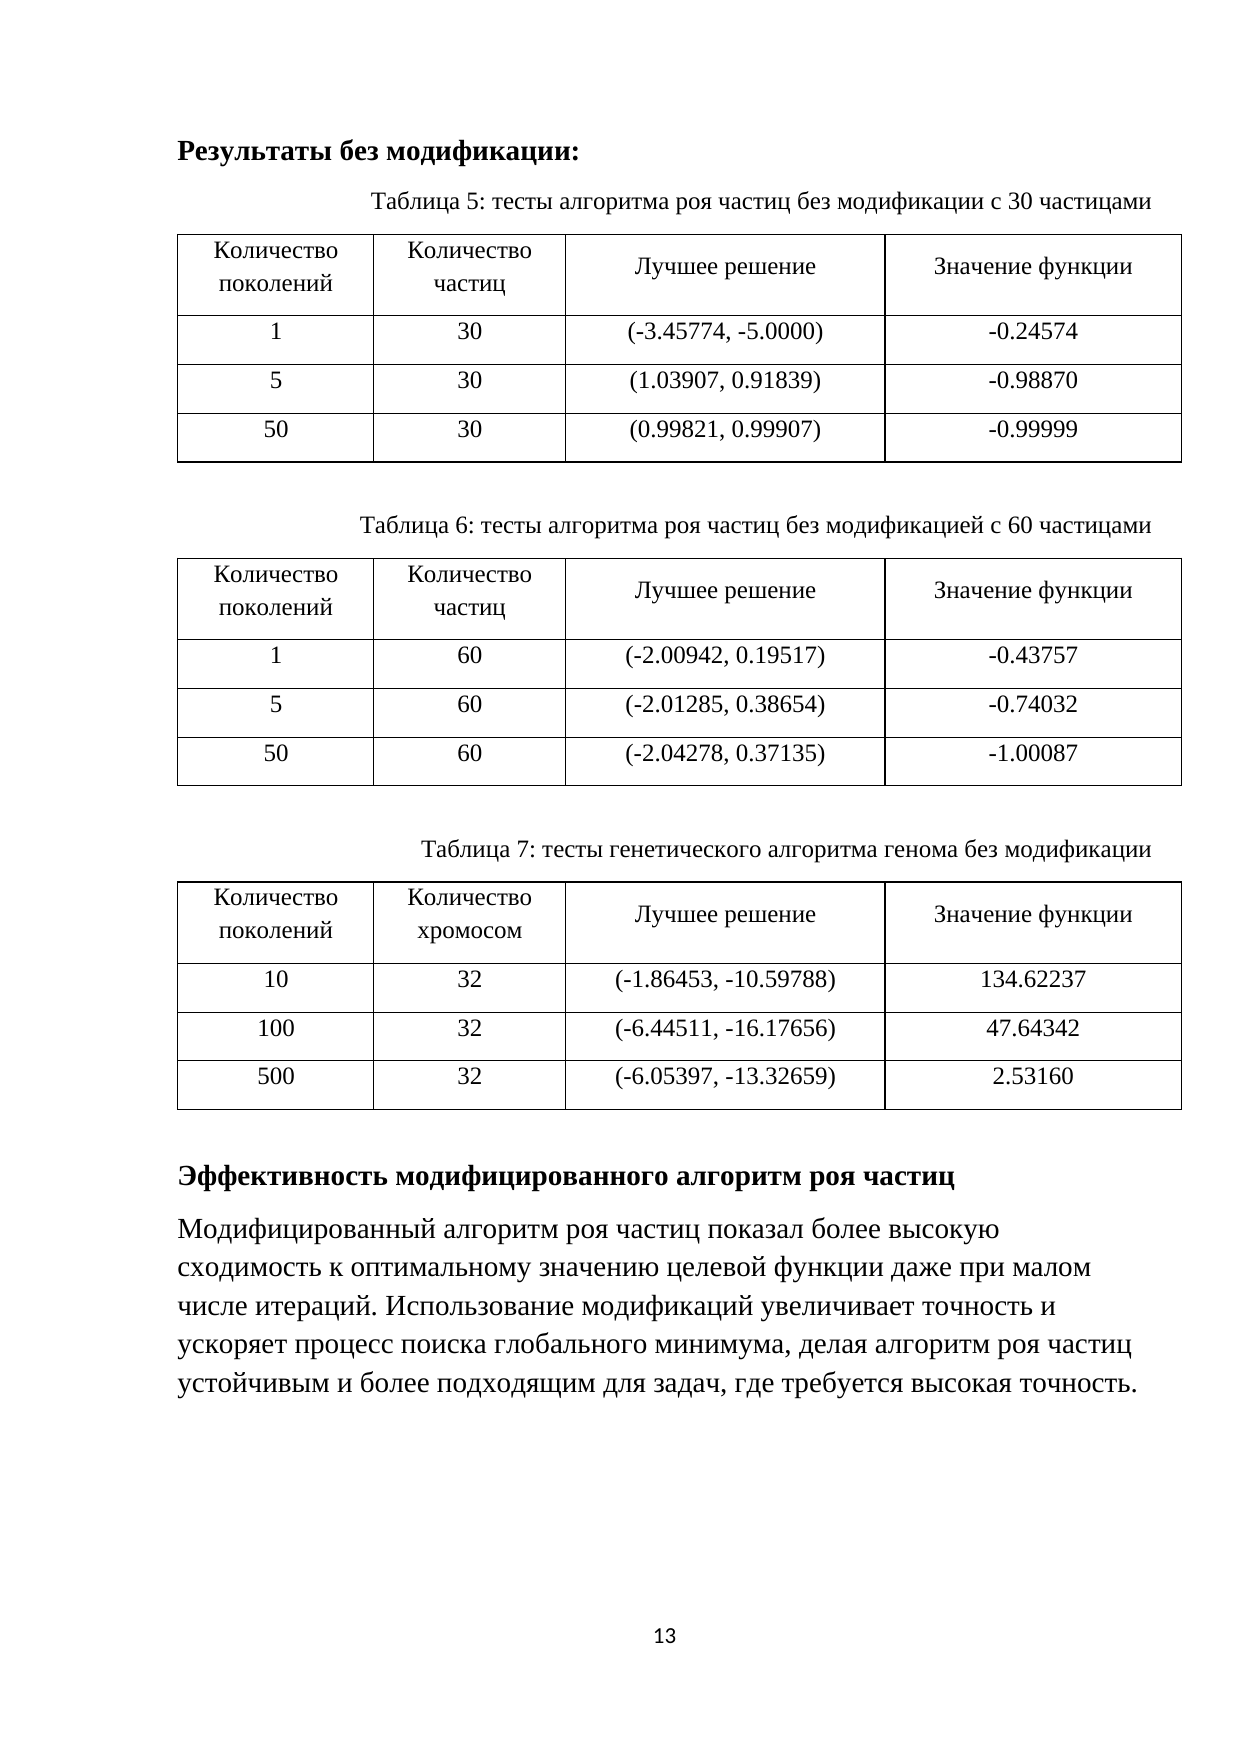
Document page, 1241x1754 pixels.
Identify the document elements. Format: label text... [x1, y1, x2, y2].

table_cell -0.74032 [886, 689, 1181, 737]
table_cell (1.03907, 0.91839) [566, 365, 884, 413]
table_cell 10 [178, 964, 373, 1012]
table_cell -1.00087 [886, 738, 1181, 785]
table_cell 32 [374, 964, 565, 1012]
table_cell -0.99999 [886, 414, 1181, 461]
table_cell 32 [374, 1013, 565, 1060]
table_cell -0.98870 [886, 365, 1181, 413]
table_header Значение функции [886, 235, 1181, 315]
table_cell 5 [178, 689, 373, 737]
table_cell 1 [178, 316, 373, 364]
table_cell 30 [374, 365, 565, 413]
table_cell 47.64342 [886, 1013, 1181, 1060]
table_header Значение функции [886, 559, 1181, 639]
text Модифицированный алгоритм роя частиц показал более высокую сходимость к оптимальному значению целевой функции даже при малом числе итераций. Использование модификаций увеличивает точность и ускоряет процесс поиска глобального минимума, делая алгоритм роя частиц устойчивым и более подходящим для задач, где требуется высокая точность. [177, 1211, 1152, 1398]
table_cell 60 [374, 738, 565, 785]
table_cell 50 [178, 738, 373, 785]
table_header Лучшее решение [566, 883, 884, 963]
table_cell (-2.01285, 0.38654) [566, 689, 884, 737]
table_header Лучшее решение [566, 559, 884, 639]
table_cell 30 [374, 414, 565, 461]
table_header Количество частиц [374, 235, 565, 315]
table_cell (-6.05397, -13.32659) [566, 1061, 884, 1109]
table_cell (-2.04278, 0.37135) [566, 738, 884, 785]
text Таблица 7: тесты генетического алгоритма генома без модификации [177, 834, 1152, 863]
text Таблица 5: тесты алгоритма роя частиц без модификации с 30 частицами [177, 186, 1152, 215]
table_cell 500 [178, 1061, 373, 1109]
table_cell 134.62237 [886, 964, 1181, 1012]
table_cell -0.43757 [886, 640, 1181, 688]
table_cell 100 [178, 1013, 373, 1060]
table_header Количество поколений [178, 559, 373, 639]
table_cell 5 [178, 365, 373, 413]
text Результаты без модификации: [177, 133, 1152, 167]
table_cell 30 [374, 316, 565, 364]
table_header Количество поколений [178, 235, 373, 315]
table_cell (-3.45774, -5.0000) [566, 316, 884, 364]
table_cell 2.53160 [886, 1061, 1181, 1109]
table_cell 60 [374, 689, 565, 737]
table_cell (-1.86453, -10.59788) [566, 964, 884, 1012]
text Таблица 6: тесты алгоритма роя частиц без модификацией с 60 частицами [177, 510, 1152, 539]
table_cell 50 [178, 414, 373, 461]
table_cell (0.99821, 0.99907) [566, 414, 884, 461]
table_cell 60 [374, 640, 565, 688]
table_header Лучшее решение [566, 235, 884, 315]
table_cell (-6.44511, -16.17656) [566, 1013, 884, 1060]
table_header Значение функции [886, 883, 1181, 963]
table_cell 1 [178, 640, 373, 688]
table_cell 32 [374, 1061, 565, 1109]
table_cell (-2.00942, 0.19517) [566, 640, 884, 688]
table_header Количество хромосом [374, 883, 565, 963]
table_header Количество поколений [178, 883, 373, 963]
table_header Количество частиц [374, 559, 565, 639]
text Эффективность модифицированного алгоритм роя частиц [177, 1158, 1152, 1191]
table_cell -0.24574 [886, 316, 1181, 364]
